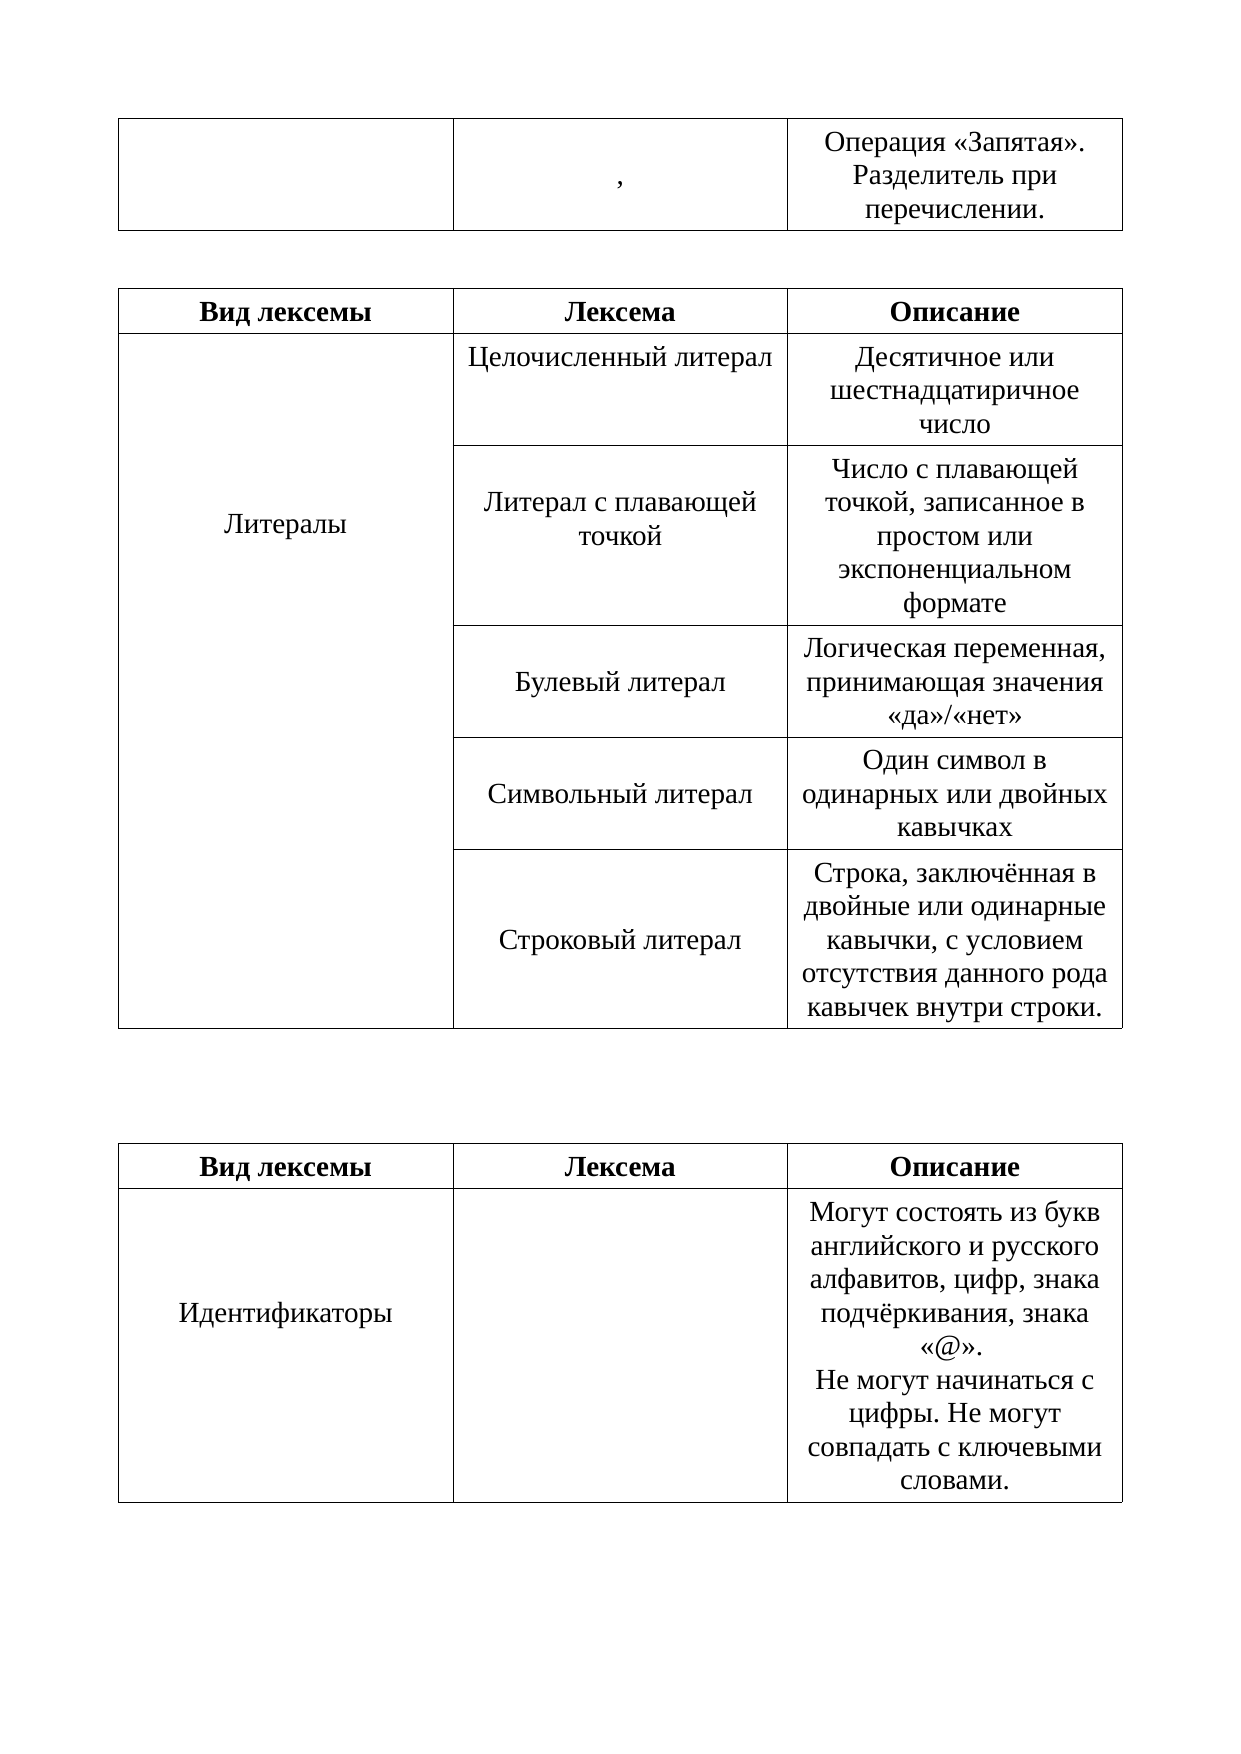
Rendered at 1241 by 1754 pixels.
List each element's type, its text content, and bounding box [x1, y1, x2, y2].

table_cell Строковый литерал [454, 850, 787, 1028]
table_header Лексема [454, 289, 787, 333]
table_cell [454, 1189, 787, 1502]
table_cell Число с плавающей точкой, записанное в простом или экспоненциальном формате [788, 446, 1122, 624]
table_cell Десятичное или шестнадцатиричное число [788, 334, 1122, 445]
table_cell Операция «Запятая». Разделитель при перечислении. [788, 119, 1122, 230]
table_header Вид лексемы [119, 1144, 453, 1188]
table_cell Символьный литерал [454, 738, 787, 849]
table_cell Могут состоять из букв английского и русского алфавитов, цифр, знака подчёркивания, знака «@». Не могут начинаться с цифры. Не могут совпадать с ключевыми словами. [788, 1189, 1122, 1502]
table_header Лексема [454, 1144, 787, 1188]
table_header Вид лексемы [119, 289, 453, 333]
table_cell Булевый литерал [454, 626, 787, 737]
table_cell Целочисленный литерал [454, 334, 787, 445]
table_cell Литералы [119, 334, 453, 1028]
table_cell Строка, заключённая в двойные или одинарные кавычки, с условием отсутствия данного рода кавычек внутри строки. [788, 850, 1122, 1028]
table_cell Идентификаторы [119, 1189, 453, 1502]
table_header Описание [788, 289, 1122, 333]
table_cell Один символ в одинарных или двойных кавычках [788, 738, 1122, 849]
table_cell [119, 119, 453, 230]
table_cell , [454, 119, 787, 230]
table_cell Литерал с плавающей точкой [454, 446, 787, 624]
table_header Описание [788, 1144, 1122, 1188]
table_cell Логическая переменная, принимающая значения «да»/«нет» [788, 626, 1122, 737]
